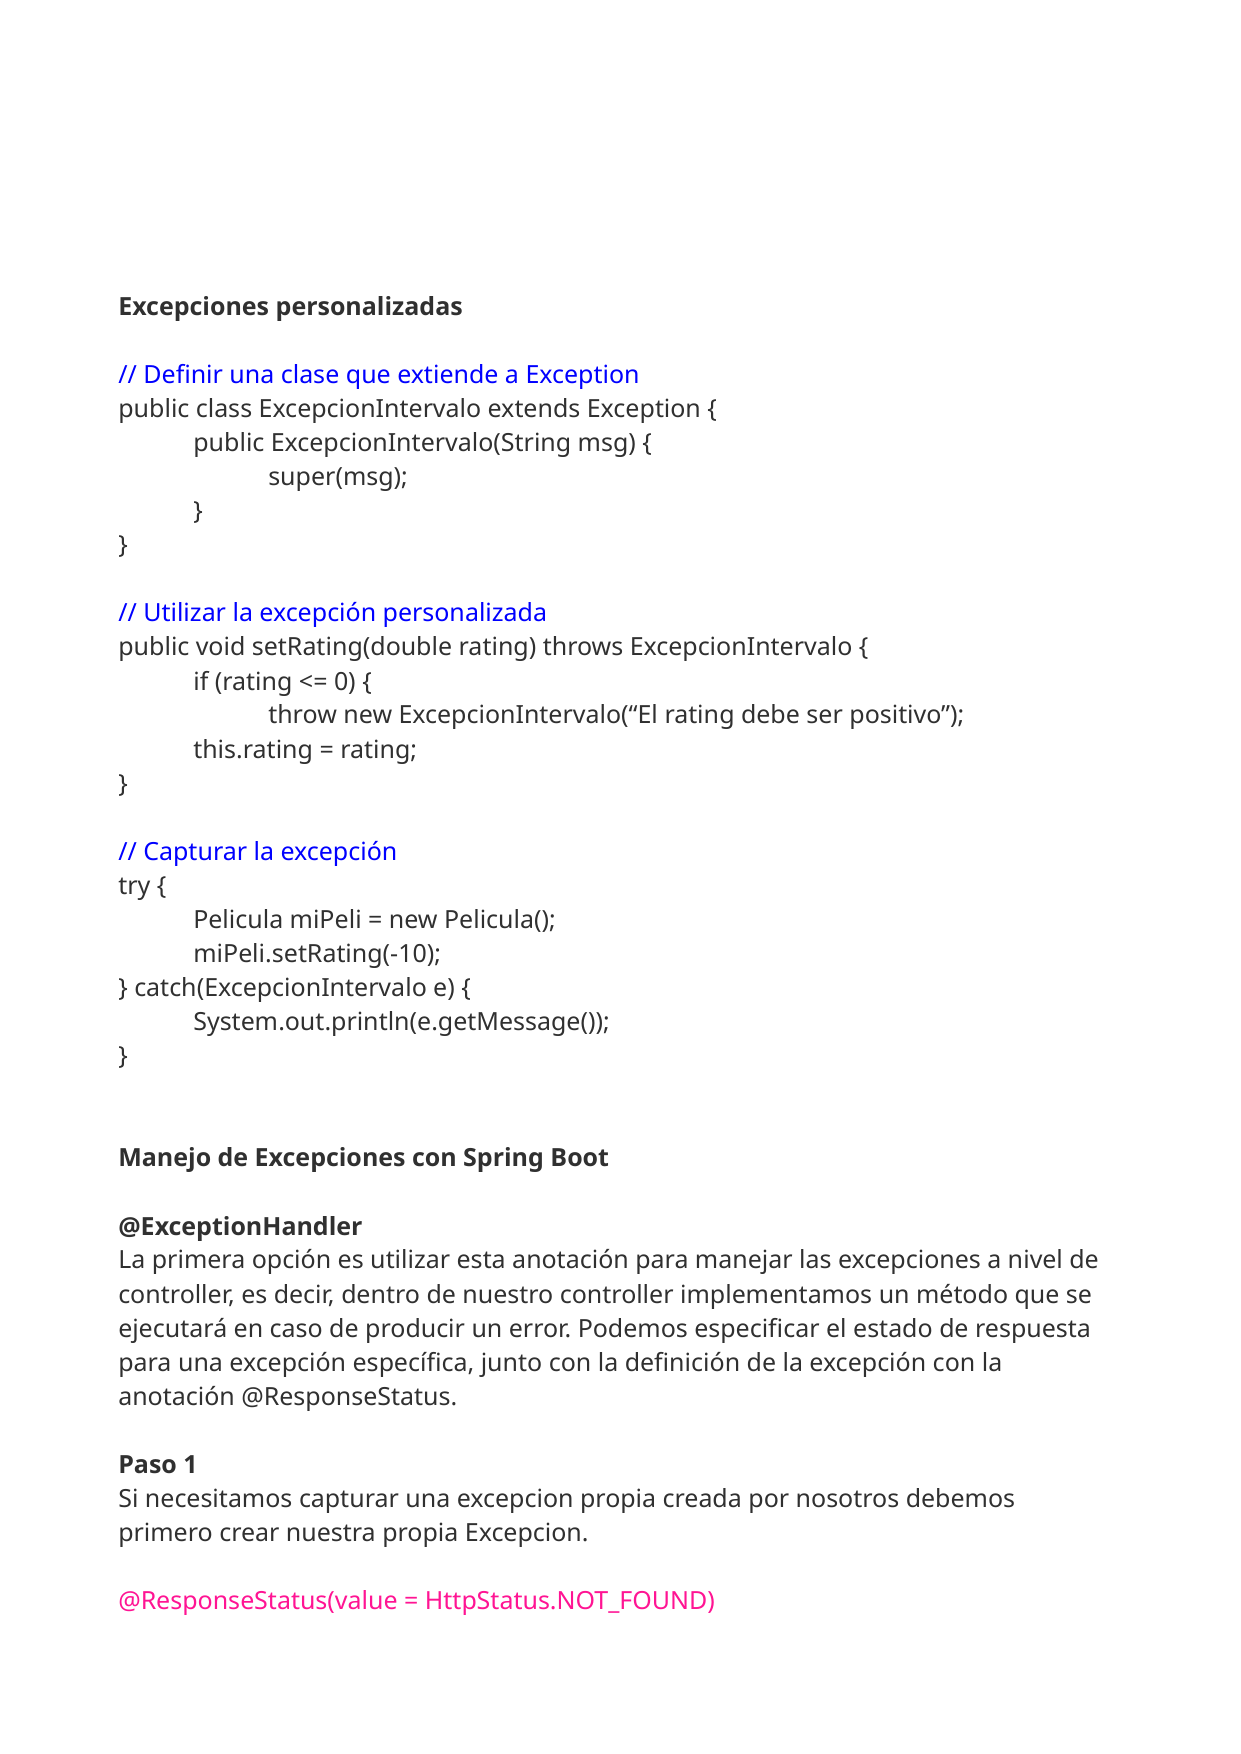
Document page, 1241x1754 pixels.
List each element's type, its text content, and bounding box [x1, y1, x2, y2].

text // Utilizar la excepción personalizada [118, 595, 1122, 629]
text Pelicula miPeli = new Pelicula(); [118, 902, 1122, 936]
text Si necesitamos capturar una excepcion propia creada por nosotros debemos [118, 1481, 1122, 1515]
text } [118, 527, 1122, 561]
text Excepciones personalizadas [118, 288, 1122, 322]
text public class ExcepcionIntervalo extends Exception { [118, 391, 1122, 425]
text miPeli.setRating(-10); [118, 936, 1122, 970]
text // Definir una clase que extiende a Exception [118, 357, 1122, 391]
text Manejo de Excepciones con Spring Boot [118, 1140, 1122, 1174]
text @ResponseStatus(value = HttpStatus.NOT_FOUND) [118, 1583, 1122, 1617]
text @ExceptionHandler [118, 1208, 1122, 1242]
text } [118, 1038, 1122, 1072]
text System.out.println(e.getMessage()); [118, 1004, 1122, 1038]
text // Capturar la excepción [118, 833, 1122, 867]
text primero crear nuestra propia Excepcion. [118, 1515, 1122, 1549]
text } catch(ExcepcionIntervalo e) { [118, 970, 1122, 1004]
text super(msg); [118, 459, 1122, 493]
text this.rating = rating; [118, 731, 1122, 765]
text public ExcepcionIntervalo(String msg) { [118, 425, 1122, 459]
text try { [118, 867, 1122, 902]
text } [118, 765, 1122, 799]
text if (rating <= 0) { [118, 663, 1122, 697]
text } [118, 493, 1122, 527]
text La primera opción es utilizar esta anotación para manejar las excepciones a nivel de controller, es decir, dentro de nuestro controller implementamos un método que se ejecutará en caso de producir un error. Podemos especificar el estado de respuesta para una excepción específica, junto con la definición de la excepción con la anotación @ResponseStatus. [118, 1242, 1122, 1412]
text throw new ExcepcionIntervalo(“El rating debe ser positivo”); [118, 697, 1122, 731]
text public void setRating(double rating) throws ExcepcionIntervalo { [118, 629, 1122, 663]
text Paso 1 [118, 1447, 1122, 1481]
